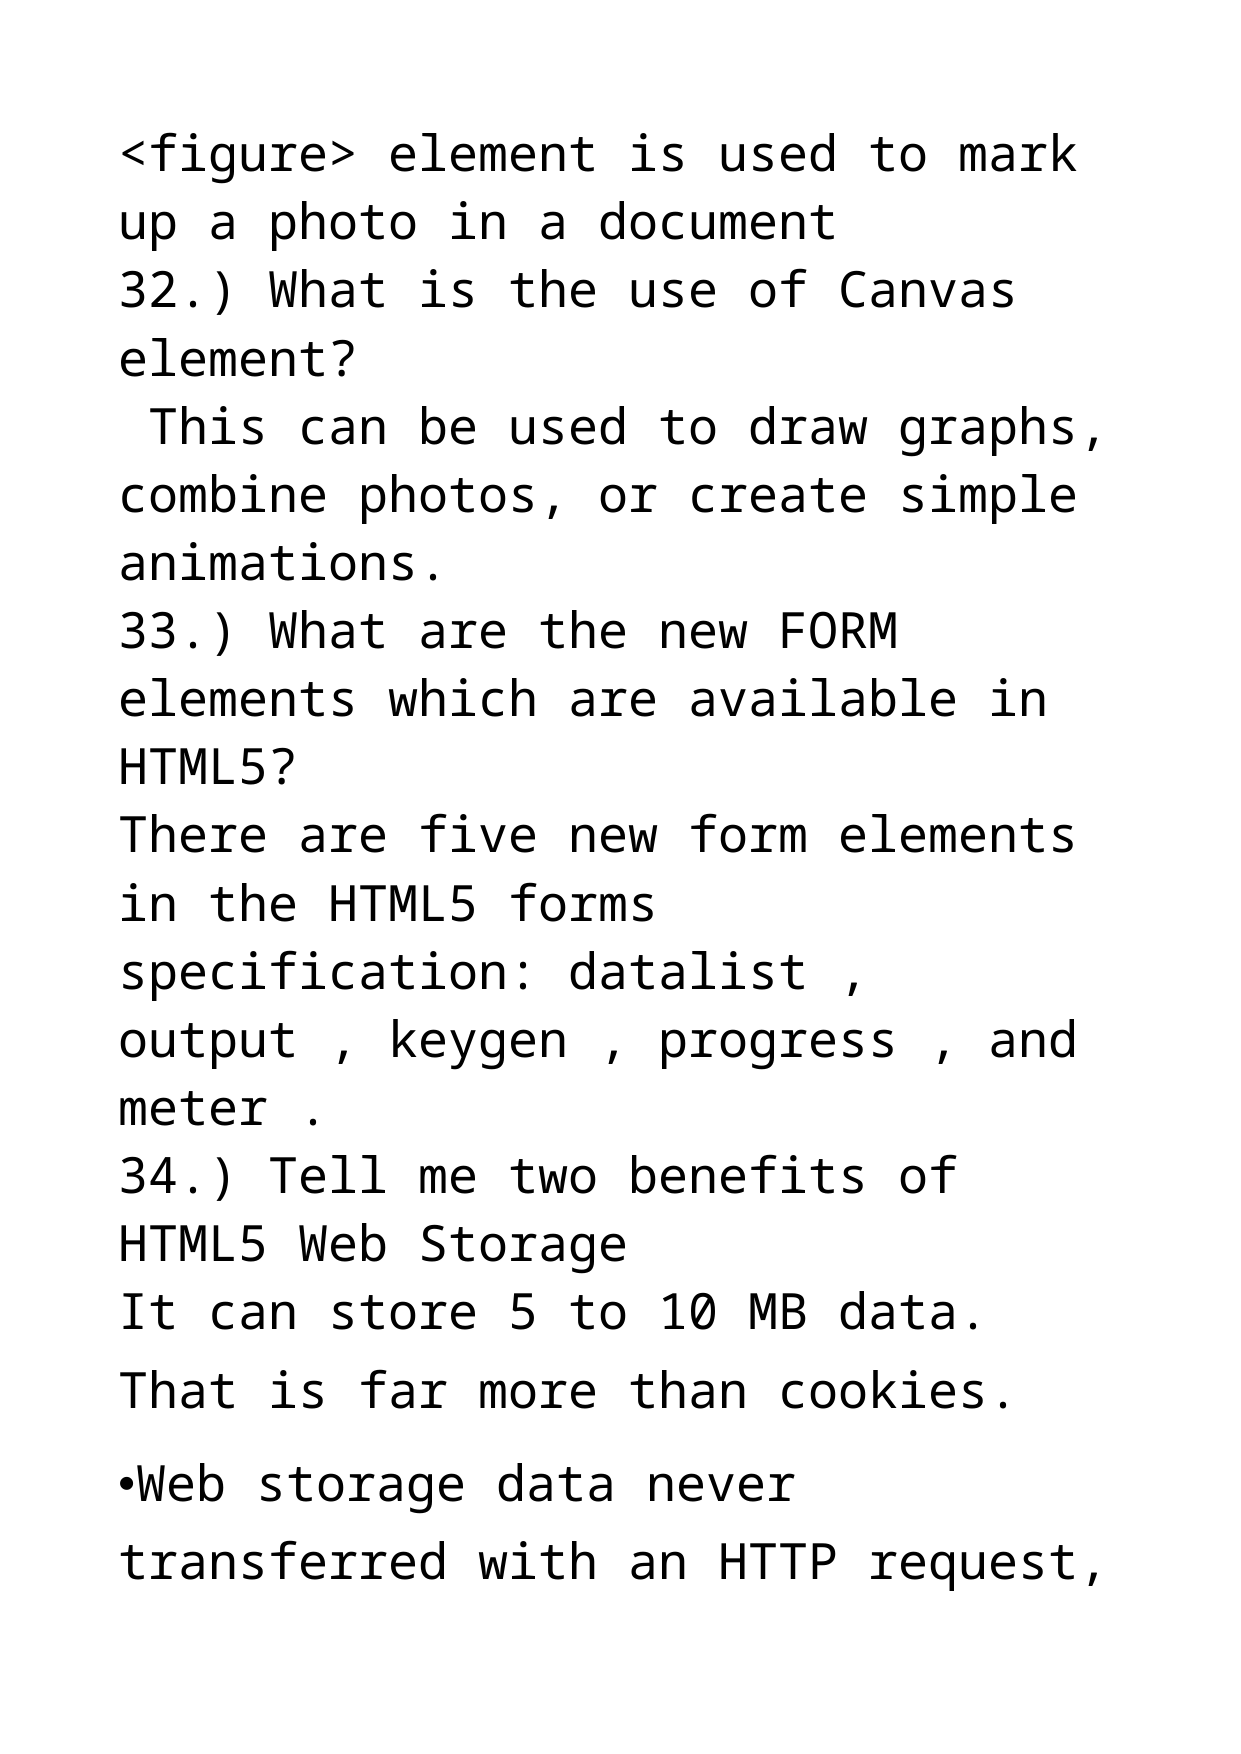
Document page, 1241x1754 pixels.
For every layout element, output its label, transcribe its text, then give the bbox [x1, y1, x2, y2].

text It can store 5 to 10 MB data. That is far more than cookies. [118, 1276, 1122, 1423]
text <figure> element is used to mark up a photo in a document [118, 118, 1122, 254]
text 33.) What are the new FORM elements which are available in HTML5? [118, 595, 1122, 799]
text 32.) What is the use of Canvas element? [118, 254, 1122, 391]
text 34.) Tell me two benefits of HTML5 Web Storage [118, 1140, 1122, 1276]
text This can be used to draw graphs, combine photos, or create simple animations. [118, 391, 1122, 595]
text There are five new form elements in the HTML5 forms specification: datalist , output , keygen , progress , and meter . [118, 799, 1122, 1140]
list Web storage data never transferred with an HTTP request, [118, 1447, 1122, 1594]
